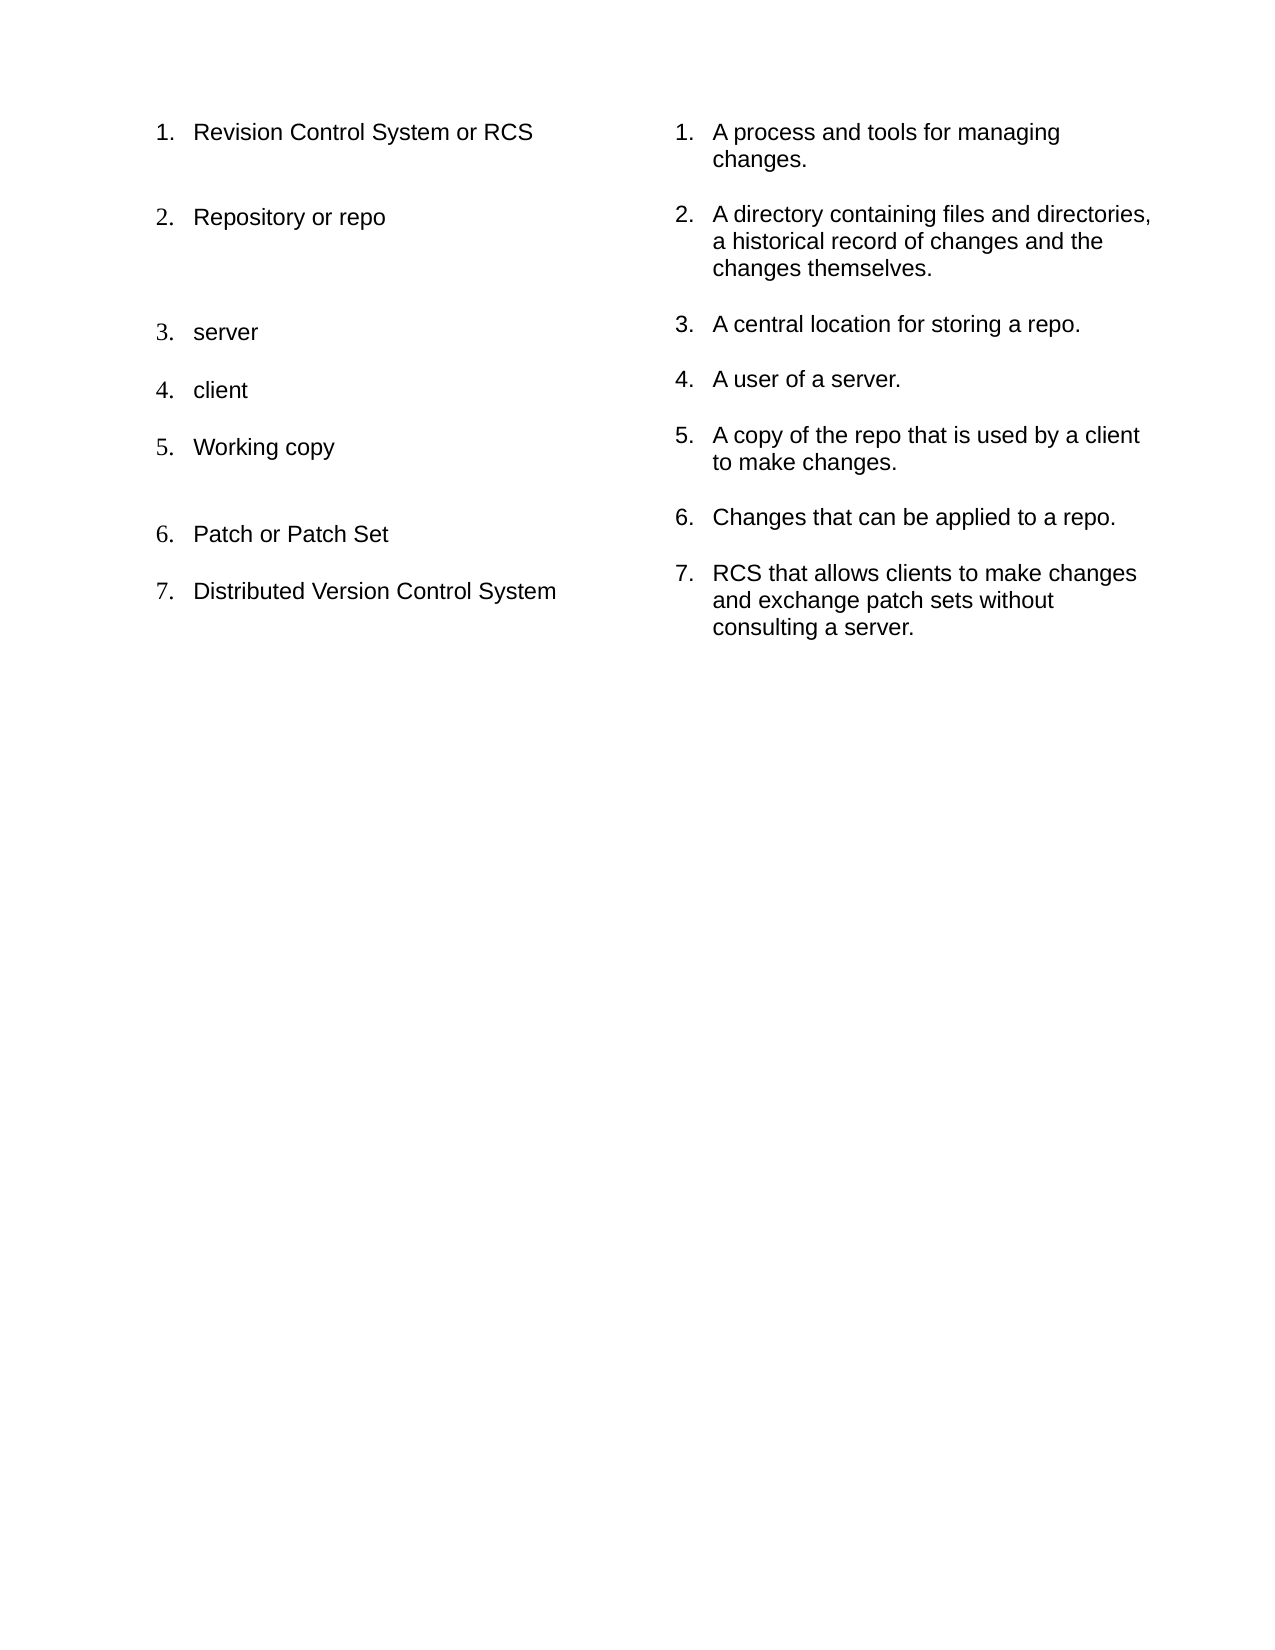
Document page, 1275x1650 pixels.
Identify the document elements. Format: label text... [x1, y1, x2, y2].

list A copy of the repo that is used by a client to make changes. [675, 421, 1157, 475]
list A process and tools for managing changes. [675, 118, 1157, 172]
list Distributed Version Control System [156, 576, 637, 662]
list client [156, 375, 637, 432]
list A user of a server. [675, 366, 1157, 392]
list server [156, 317, 637, 375]
list Revision Control System or RCS [156, 118, 637, 145]
list A central location for storing a repo. [675, 310, 1157, 337]
list A directory containing files and directories, a historical record of changes and the changes themselves. [675, 201, 1157, 281]
list Changes that can be applied to a repo. [675, 504, 1157, 531]
list RCS that allows clients to make changes and exchange patch sets without consulting a server. [675, 559, 1157, 667]
list Working copy [156, 432, 637, 519]
list Repository or repo [156, 202, 637, 260]
list Patch or Patch Set [156, 519, 637, 576]
